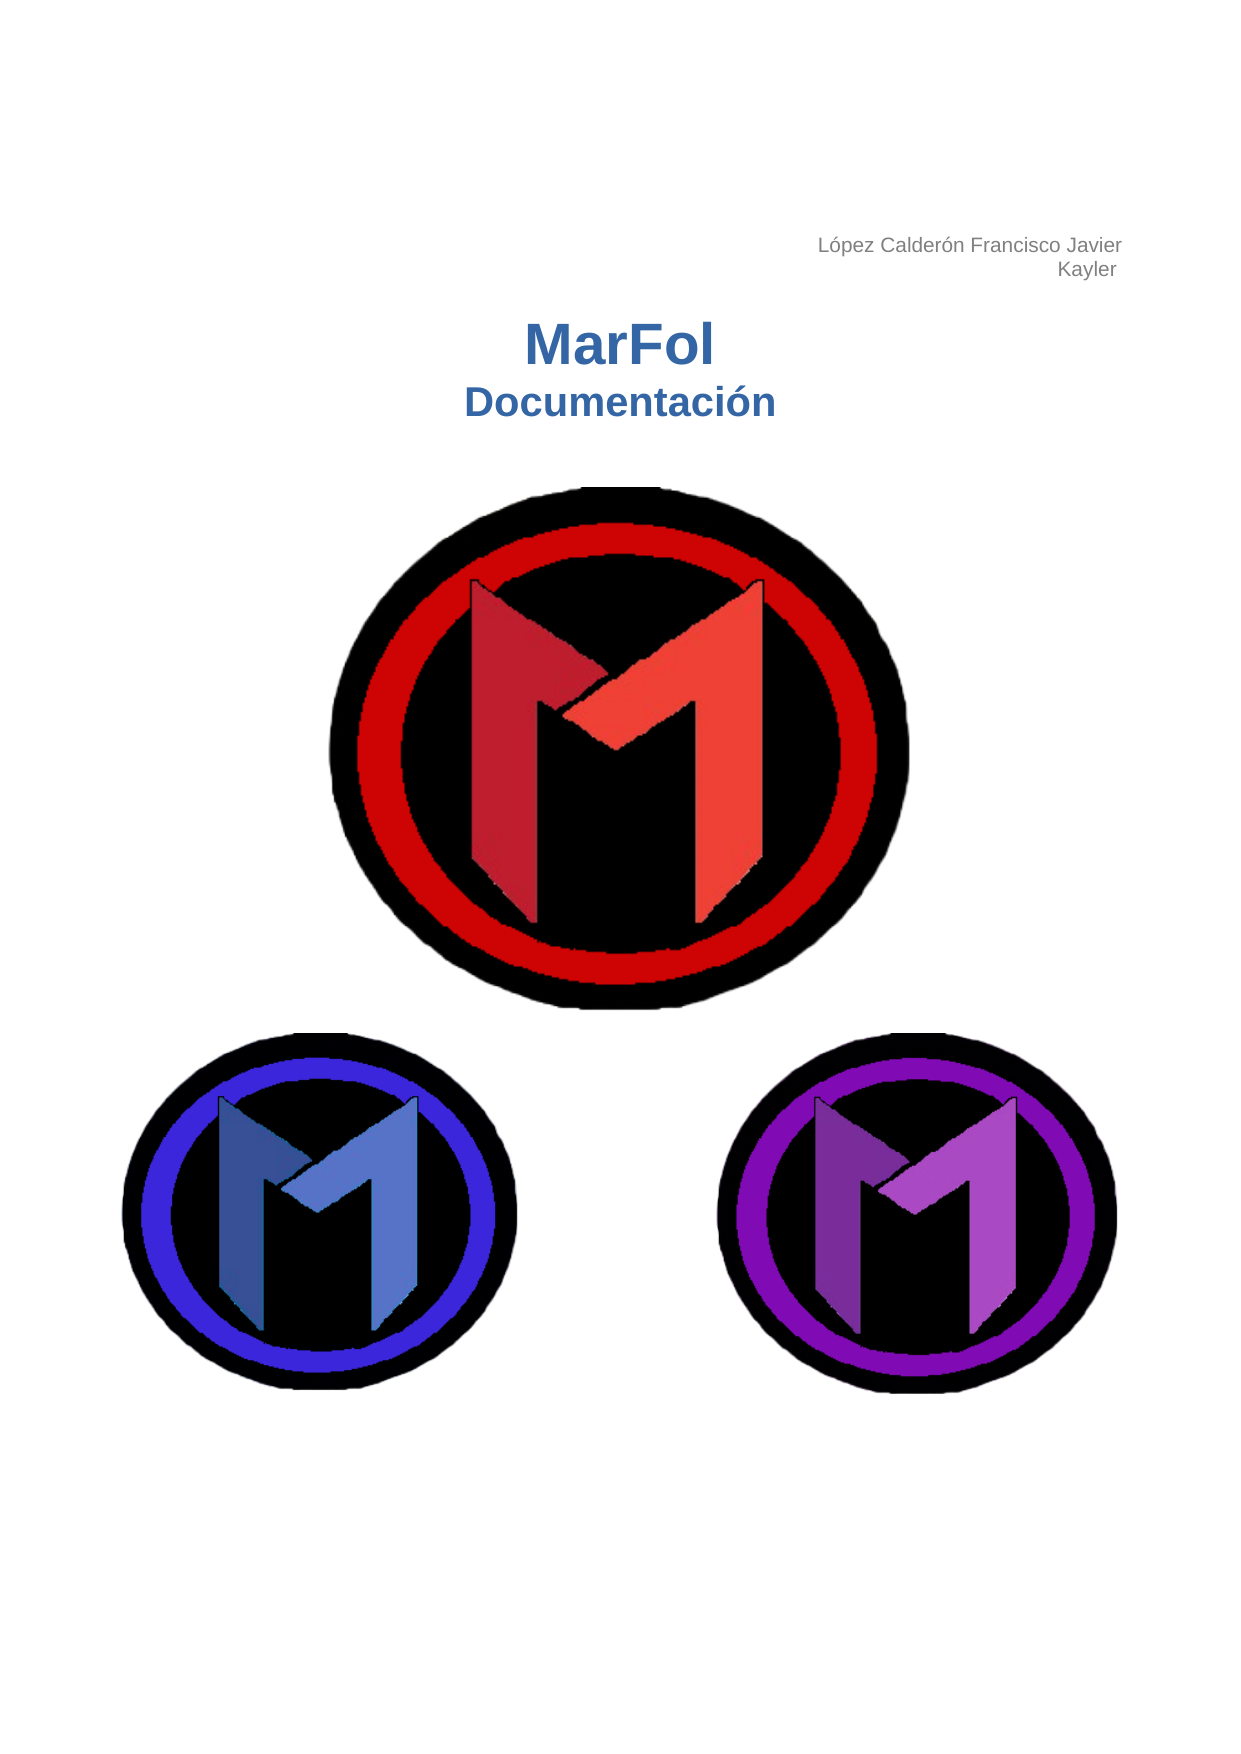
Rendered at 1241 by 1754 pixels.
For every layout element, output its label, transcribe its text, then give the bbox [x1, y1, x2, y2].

text MarFol [118, 310, 1122, 377]
picture [714, 1033, 1124, 1404]
text López Calderón Francisco Javier [118, 233, 1122, 257]
picture [119, 1033, 525, 1400]
text Documentación [118, 377, 1122, 425]
text Kayler [118, 257, 1122, 281]
picture [325, 487, 921, 1025]
